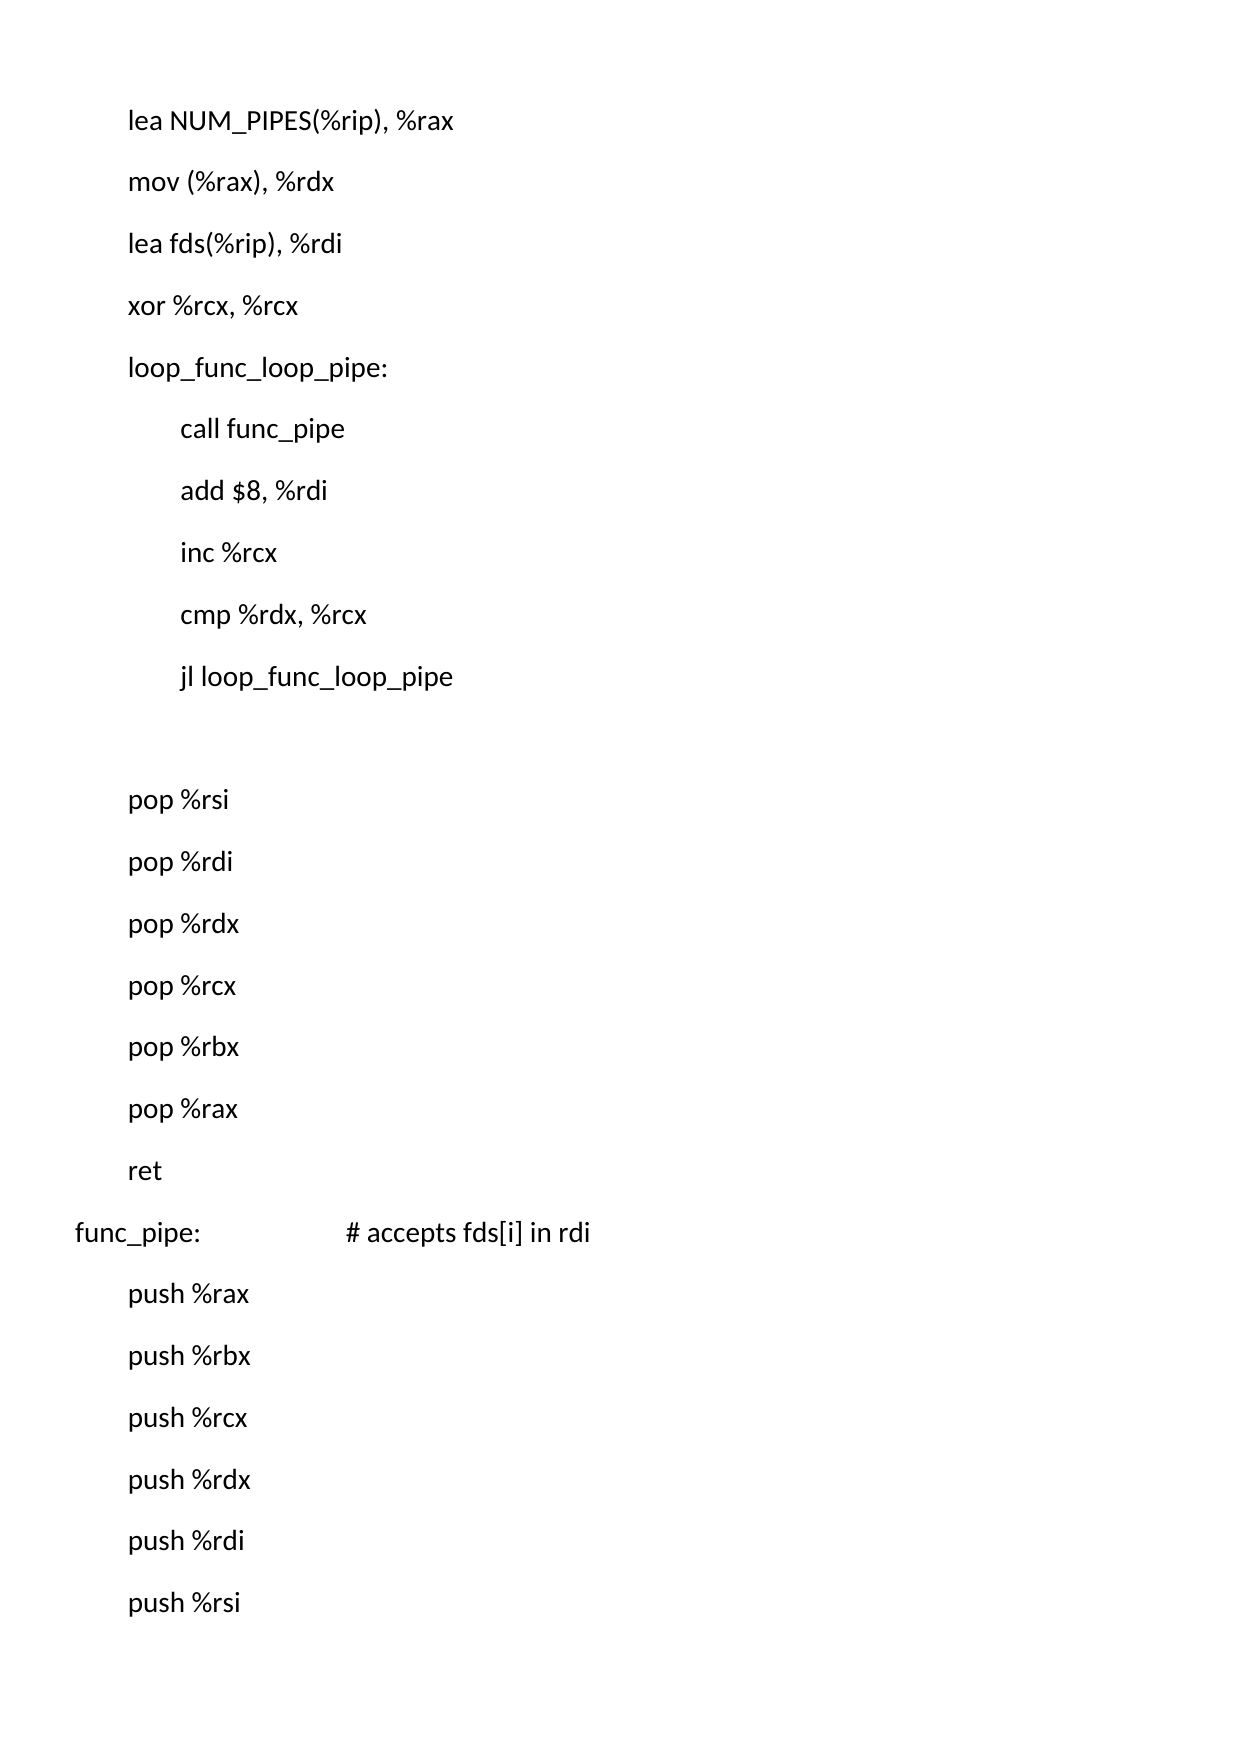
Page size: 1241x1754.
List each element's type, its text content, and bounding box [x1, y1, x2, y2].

text loop_func_loop_pipe: [75, 349, 1165, 384]
text pop %rsi [75, 781, 1165, 817]
text xor %rcx, %rcx [75, 287, 1165, 323]
text push %rcx [75, 1399, 1165, 1434]
text ret [75, 1152, 1165, 1187]
text pop %rcx [75, 967, 1165, 1002]
text inc %rcx [75, 534, 1165, 570]
text pop %rbx [75, 1028, 1165, 1064]
text pop %rdx [75, 905, 1165, 940]
text add $8, %rdi [75, 472, 1165, 508]
text func_pipe: # accepts fds[i] in rdi [75, 1214, 1165, 1249]
text cmp %rdx, %rcx [75, 596, 1165, 632]
text pop %rax [75, 1090, 1165, 1126]
text mov (%rax), %rdx [75, 163, 1165, 199]
text lea fds(%rip), %rdi [75, 225, 1165, 261]
text push %rdx [75, 1461, 1165, 1496]
text pop %rdi [75, 843, 1165, 879]
text call func_pipe [75, 411, 1165, 446]
text push %rbx [75, 1337, 1165, 1373]
text push %rsi [75, 1584, 1165, 1620]
text push %rdi [75, 1522, 1165, 1558]
text jl loop_func_loop_pipe [75, 658, 1165, 693]
text push %rax [75, 1275, 1165, 1311]
text lea NUM_PIPES(%rip), %rax [75, 102, 1165, 137]
